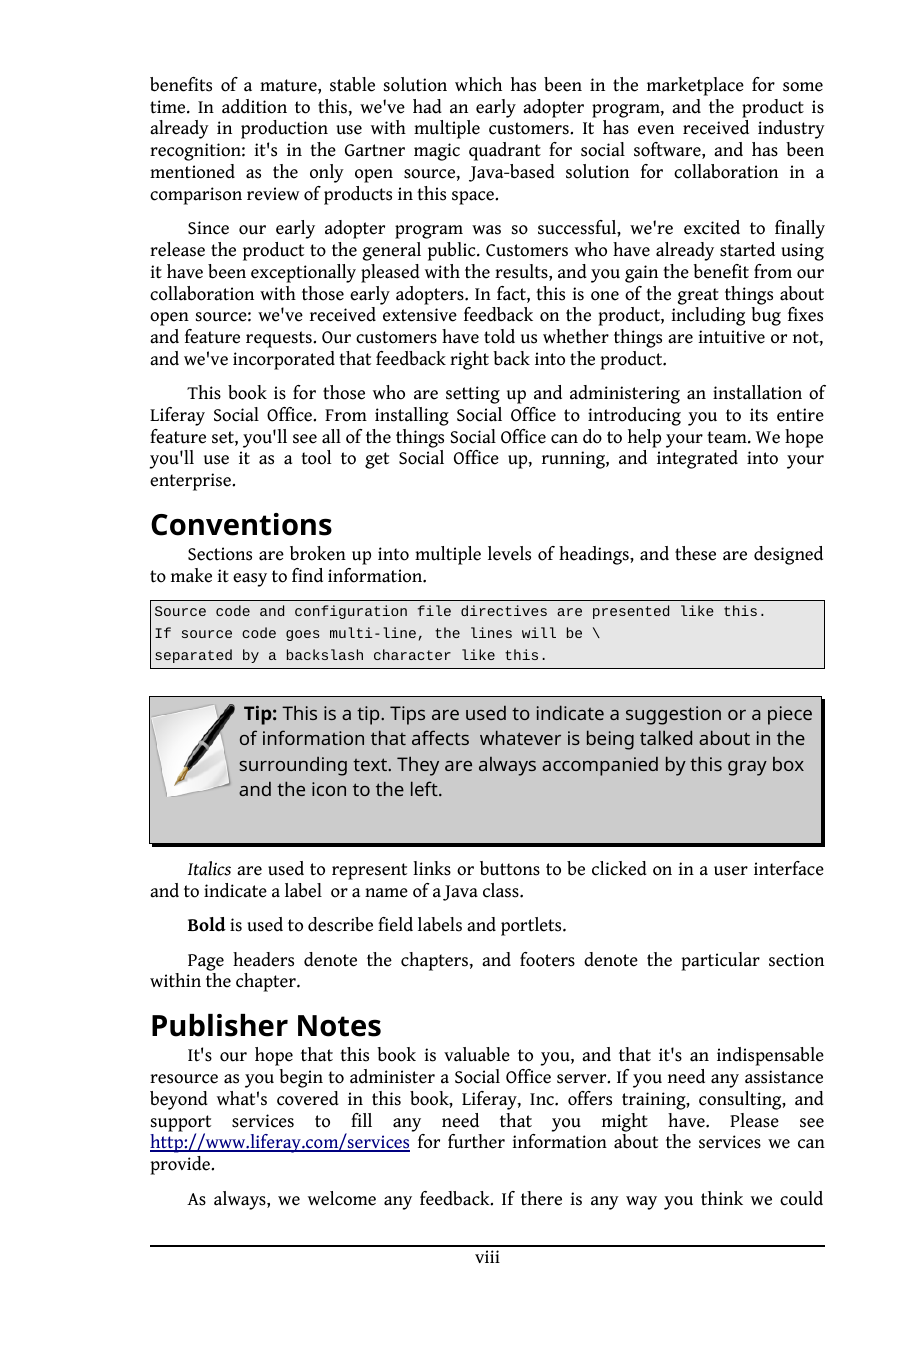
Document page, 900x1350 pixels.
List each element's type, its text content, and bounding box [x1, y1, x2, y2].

text Conventions [150, 504, 825, 544]
text Sections are broken up into multiple levels of headings, and these are designed to make it easy to find information. [150, 544, 825, 588]
picture [151, 704, 235, 797]
text [150, 802, 821, 811]
text separated by a backslash character like this. [151, 645, 824, 668]
text As always, we welcome any feedback. If there is any way you think we could [150, 1188, 825, 1210]
text Source code and configuration file directives are presented like this. [151, 601, 824, 621]
text Publisher Notes [150, 1006, 825, 1045]
text Since our early adopter program was so successful, we're excited to finally release the product to the general public. Customers who have already started using it have been exceptionally pleased with the results, and you gain the benefit from our collaboration with those early adopters. In fact, this is one of the great things about open source: we've received extensive feedback on the product, including bug fixes and feature requests. Our customers have told us whether things are intuitive or not, and we've incorporated that feedback right back into the product. [150, 218, 825, 371]
text If source code goes multi-line, the lines will be \ [151, 622, 824, 643]
text Page headers denote the chapters, and footers denote the particular section within the chapter. [150, 949, 825, 993]
text [150, 675, 825, 699]
text Tip: This is a tip. Tips are used to indicate a suggestion or a piece of information that affects whatever is being talked about in the surrounding text. They are always accompanied by this gray box and the icon to the left. [150, 697, 821, 802]
text Bold is used to describe field labels and portlets. [150, 915, 825, 937]
text benefits of a mature, stable solution which has been in the marketplace for some time. In addition to this, we've had an early adopter program, and the product is already in production use with multiple customers. It has even received industry recognition: it's in the Gartner magic quadrant for social software, and has been mentioned as the only open source, Java-based solution for collaboration in a comparison review of products in this space. [150, 75, 825, 206]
text Italics are used to represent links or buttons to be clicked on in a user interface and to indicate a label or a name of a Java class. [149, 844, 825, 903]
text This book is for those who are setting up and administering an installation of Liferay Social Office. From installing Social Office to introducing you to its entire feature set, you'll see all of the things Social Office can do to help your team. We hope you'll use it as a tool to get Social Office up, running, and integrated into your enterprise. [150, 383, 825, 492]
text It's our hope that this book is valuable to you, and that it's an indispensable resource as you begin to administer a Social Office server. If you need any assistance beyond what's covered in this book, Liferay, Inc. offers training, consulting, and support services to fill any need that you might have. Please see http://www.liferay.com/services for further information about the services we can provide. [150, 1045, 825, 1176]
